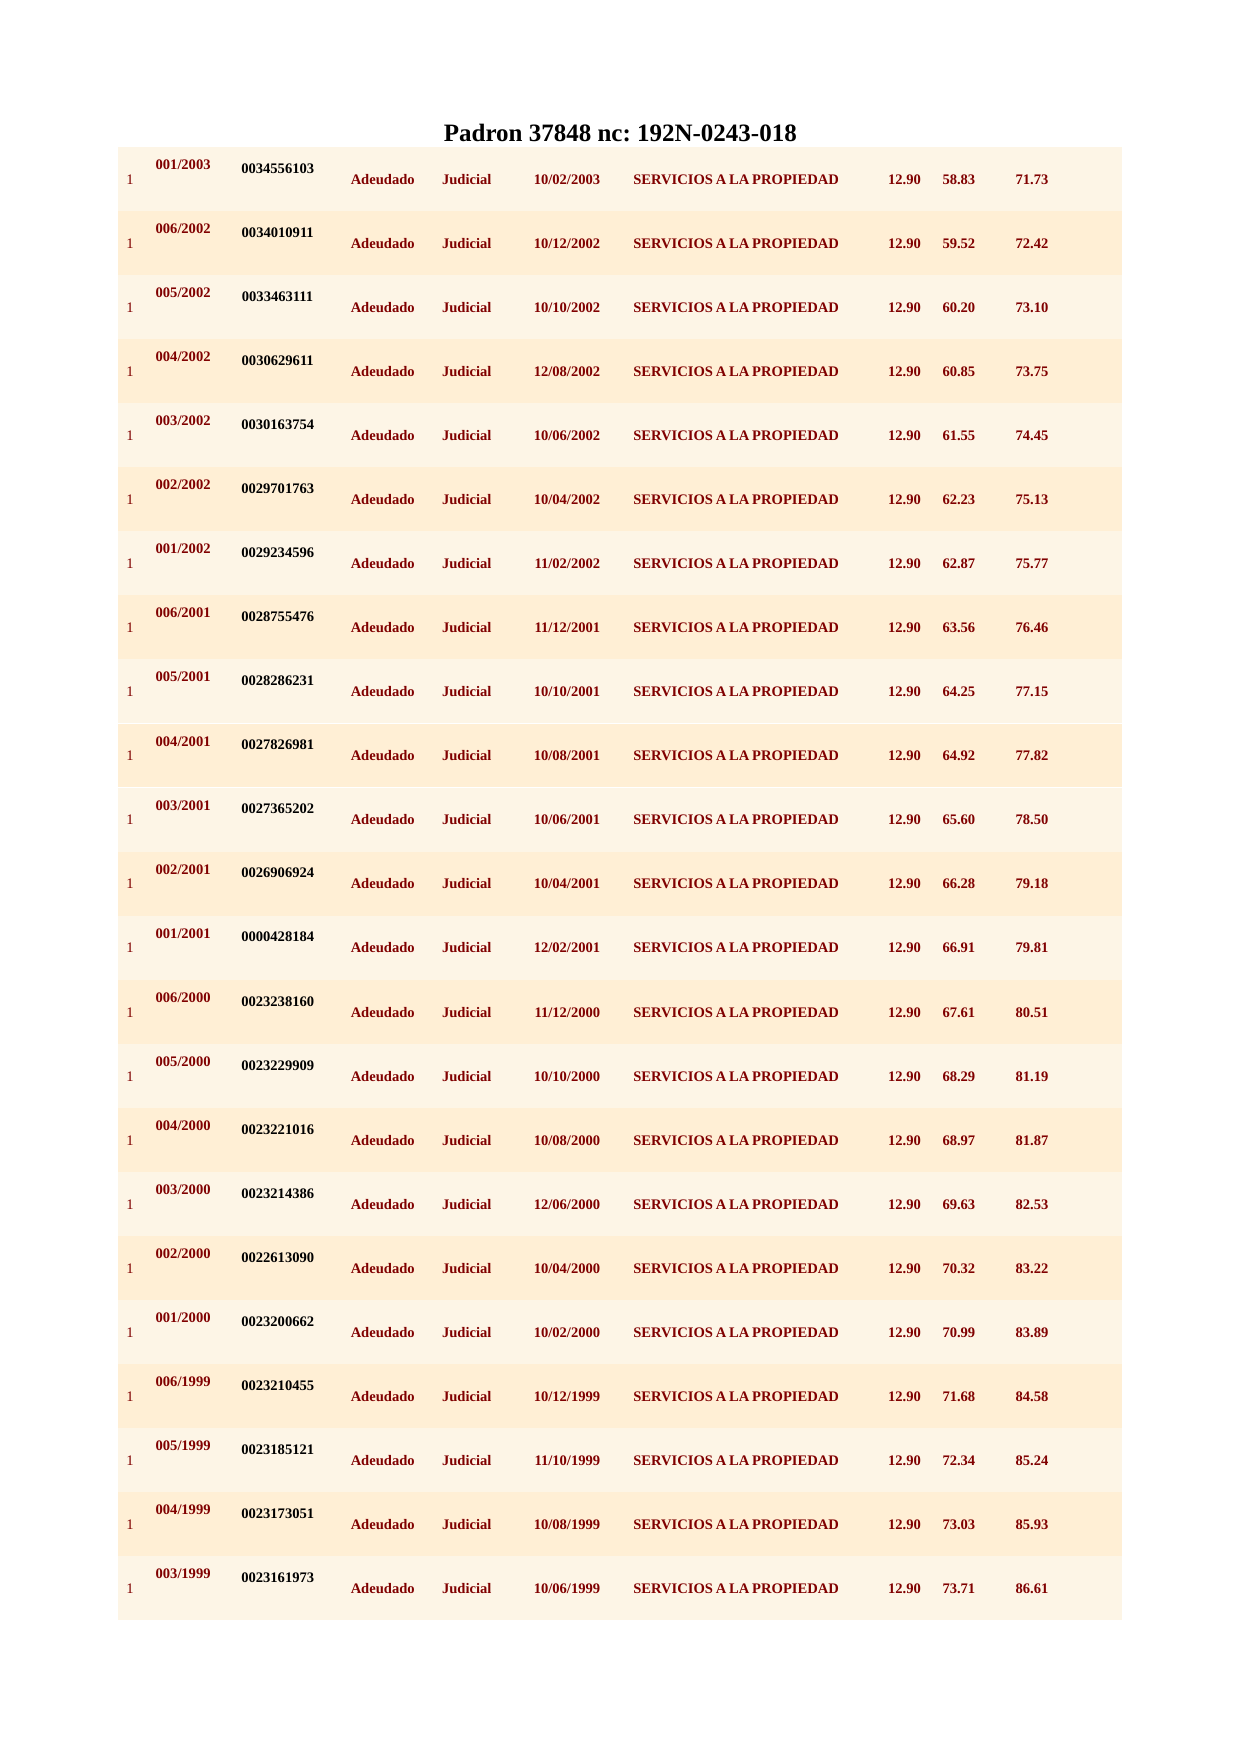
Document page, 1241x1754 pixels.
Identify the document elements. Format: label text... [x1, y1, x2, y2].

table_cell 12.90 [869, 1428, 923, 1492]
table_cell Judicial [429, 980, 504, 1044]
table_cell [978, 788, 997, 852]
table_cell 81.87 [997, 1108, 1051, 1172]
table_cell 70.32 [924, 1236, 978, 1300]
table_cell 005/2001 [141, 659, 225, 723]
table_cell [1065, 1428, 1122, 1492]
table_cell [1051, 916, 1065, 980]
table_cell Judicial [429, 852, 504, 916]
table_cell 0023185121 [225, 1428, 336, 1492]
table_cell 85.24 [997, 1428, 1051, 1492]
table_cell [1065, 1044, 1122, 1108]
table_cell [978, 724, 997, 787]
table_cell [978, 1044, 997, 1108]
table_cell 005/1999 [141, 1428, 225, 1492]
table_cell [1065, 1492, 1122, 1556]
table_cell 81.19 [997, 1044, 1051, 1108]
table_cell 64.25 [924, 659, 978, 723]
table_header 10/02/2003 [504, 147, 603, 211]
table_cell [978, 1556, 997, 1620]
table_cell 1 [118, 1364, 141, 1428]
table_cell Adeudado [336, 1300, 429, 1364]
table_cell Adeudado [336, 275, 429, 339]
table_cell [978, 403, 997, 467]
table_cell Adeudado [336, 788, 429, 852]
table_cell 1 [118, 211, 141, 275]
table_cell [1065, 788, 1122, 852]
table_cell 10/08/2000 [504, 1108, 603, 1172]
table_cell SERVICIOS A LA PROPIEDAD [603, 275, 869, 339]
table_cell 73.75 [997, 339, 1051, 403]
table_cell SERVICIOS A LA PROPIEDAD [603, 211, 869, 275]
table_cell [1065, 916, 1122, 980]
table_cell SERVICIOS A LA PROPIEDAD [603, 339, 869, 403]
table_cell 78.50 [997, 788, 1051, 852]
table_cell [978, 1108, 997, 1172]
table_cell 10/06/2002 [504, 403, 603, 467]
table_header 12.90 [869, 147, 923, 211]
table_cell 72.42 [997, 211, 1051, 275]
table_cell 0030629611 [225, 339, 336, 403]
table_cell 83.89 [997, 1300, 1051, 1364]
table_cell SERVICIOS A LA PROPIEDAD [603, 916, 869, 980]
table_header 58.83 [924, 147, 978, 211]
table_cell 66.91 [924, 916, 978, 980]
table_cell SERVICIOS A LA PROPIEDAD [603, 1044, 869, 1108]
table_cell 12.90 [869, 1044, 923, 1108]
table_cell 68.29 [924, 1044, 978, 1108]
table_cell [978, 659, 997, 723]
table_cell [978, 1300, 997, 1364]
table_cell 1 [118, 1556, 141, 1620]
table_cell 0023238160 [225, 980, 336, 1044]
table_cell [1065, 1172, 1122, 1236]
table_cell [978, 339, 997, 403]
table_cell Judicial [429, 211, 504, 275]
table_cell Judicial [429, 275, 504, 339]
table_cell 004/2002 [141, 339, 225, 403]
table_cell [978, 1364, 997, 1428]
table_cell 006/2000 [141, 980, 225, 1044]
table_cell [1065, 403, 1122, 467]
table_cell 0023200662 [225, 1300, 336, 1364]
text Padron 37848 nc: 192N-0243-018 [118, 118, 1122, 147]
table_cell 005/2002 [141, 275, 225, 339]
table_cell 11/12/2000 [504, 980, 603, 1044]
table_cell [978, 1492, 997, 1556]
table_cell 0023210455 [225, 1364, 336, 1428]
table_cell 1 [118, 403, 141, 467]
table_cell 12/02/2001 [504, 916, 603, 980]
table_header [1065, 147, 1122, 211]
table_cell Adeudado [336, 1428, 429, 1492]
table_cell 0022613090 [225, 1236, 336, 1300]
table_cell 66.28 [924, 852, 978, 916]
table_cell 64.92 [924, 724, 978, 787]
table_cell 0023173051 [225, 1492, 336, 1556]
table_cell [978, 980, 997, 1044]
table_cell Judicial [429, 403, 504, 467]
table_cell 0000428184 [225, 916, 336, 980]
table_cell [1051, 1108, 1065, 1172]
table_cell Adeudado [336, 916, 429, 980]
table_cell SERVICIOS A LA PROPIEDAD [603, 1172, 869, 1236]
table_cell SERVICIOS A LA PROPIEDAD [603, 403, 869, 467]
table_header 1 [118, 147, 141, 211]
table_cell 12.90 [869, 1236, 923, 1300]
table_cell [1051, 595, 1065, 659]
table_cell 65.60 [924, 788, 978, 852]
table_cell Adeudado [336, 1172, 429, 1236]
table_cell Judicial [429, 1044, 504, 1108]
table_cell 12.90 [869, 595, 923, 659]
table_cell [1051, 1428, 1065, 1492]
table_cell Adeudado [336, 724, 429, 787]
table_cell Judicial [429, 1300, 504, 1364]
table_cell SERVICIOS A LA PROPIEDAD [603, 852, 869, 916]
table_cell Adeudado [336, 1044, 429, 1108]
table_cell 11/10/1999 [504, 1428, 603, 1492]
table_cell SERVICIOS A LA PROPIEDAD [603, 1492, 869, 1556]
table_cell [1051, 1556, 1065, 1620]
table_cell Judicial [429, 1236, 504, 1300]
table_cell 60.20 [924, 275, 978, 339]
table_cell 12.90 [869, 916, 923, 980]
table_header 0034556103 [225, 147, 336, 211]
table_header [1051, 147, 1065, 211]
table_header Judicial [429, 147, 504, 211]
table_cell Judicial [429, 339, 504, 403]
table_cell 002/2000 [141, 1236, 225, 1300]
table_cell 004/2001 [141, 724, 225, 787]
table_cell 71.68 [924, 1364, 978, 1428]
table_cell 003/2001 [141, 788, 225, 852]
table_cell 004/1999 [141, 1492, 225, 1556]
table_cell 75.13 [997, 467, 1051, 531]
table_cell 1 [118, 1044, 141, 1108]
table_cell 1 [118, 467, 141, 531]
table_cell 1 [118, 1300, 141, 1364]
table_cell [978, 211, 997, 275]
table_cell Adeudado [336, 1108, 429, 1172]
table_header SERVICIOS A LA PROPIEDAD [603, 147, 869, 211]
table_cell 1 [118, 916, 141, 980]
table_header 71.73 [997, 147, 1051, 211]
table_cell 006/2001 [141, 595, 225, 659]
table_cell SERVICIOS A LA PROPIEDAD [603, 788, 869, 852]
table_cell [1065, 852, 1122, 916]
table_cell 10/08/2001 [504, 724, 603, 787]
table_cell 11/12/2001 [504, 595, 603, 659]
table_cell SERVICIOS A LA PROPIEDAD [603, 1236, 869, 1300]
table_cell 77.15 [997, 659, 1051, 723]
table_cell Judicial [429, 1364, 504, 1428]
table_cell Adeudado [336, 659, 429, 723]
table_cell 80.51 [997, 980, 1051, 1044]
table_cell [1065, 1300, 1122, 1364]
table_cell [1051, 1172, 1065, 1236]
table_cell [1051, 1364, 1065, 1428]
table_cell Adeudado [336, 339, 429, 403]
table_cell [1065, 980, 1122, 1044]
table_cell [1051, 1492, 1065, 1556]
table_cell 60.85 [924, 339, 978, 403]
table_cell 12.90 [869, 1364, 923, 1428]
table_cell [1065, 211, 1122, 275]
table_cell Adeudado [336, 1236, 429, 1300]
table_cell SERVICIOS A LA PROPIEDAD [603, 659, 869, 723]
table_cell 005/2000 [141, 1044, 225, 1108]
table_cell 10/12/2002 [504, 211, 603, 275]
table_cell 0034010911 [225, 211, 336, 275]
table_cell 12.90 [869, 211, 923, 275]
table_cell 12/06/2000 [504, 1172, 603, 1236]
table_cell 1 [118, 339, 141, 403]
table_cell 69.63 [924, 1172, 978, 1236]
table_cell 10/04/2001 [504, 852, 603, 916]
table_cell 0023221016 [225, 1108, 336, 1172]
table_cell 73.03 [924, 1492, 978, 1556]
table_cell [1051, 1300, 1065, 1364]
table_cell [978, 531, 997, 595]
table_cell 12.90 [869, 1300, 923, 1364]
table_cell 1 [118, 980, 141, 1044]
table_cell 1 [118, 1428, 141, 1492]
table_cell 77.82 [997, 724, 1051, 787]
table_cell [1065, 1108, 1122, 1172]
table_cell SERVICIOS A LA PROPIEDAD [603, 467, 869, 531]
table_cell 73.10 [997, 275, 1051, 339]
table_cell [1051, 659, 1065, 723]
table_header 001/2003 [141, 147, 225, 211]
table_cell 72.34 [924, 1428, 978, 1492]
table_cell 62.87 [924, 531, 978, 595]
table_cell 1 [118, 852, 141, 916]
table_cell 12.90 [869, 531, 923, 595]
table_cell 12.90 [869, 467, 923, 531]
table_cell 0029234596 [225, 531, 336, 595]
table_cell Judicial [429, 467, 504, 531]
table_cell 11/02/2002 [504, 531, 603, 595]
table_cell 75.77 [997, 531, 1051, 595]
table_cell 1 [118, 1172, 141, 1236]
table_cell 10/04/2002 [504, 467, 603, 531]
table_cell [978, 1236, 997, 1300]
table_cell 12.90 [869, 1108, 923, 1172]
table_cell 0027826981 [225, 724, 336, 787]
table_cell 83.22 [997, 1236, 1051, 1300]
table_cell 1 [118, 1236, 141, 1300]
table_cell 74.45 [997, 403, 1051, 467]
table_cell 79.18 [997, 852, 1051, 916]
table_cell Judicial [429, 1428, 504, 1492]
table_cell 10/10/2000 [504, 1044, 603, 1108]
table_cell 12.90 [869, 659, 923, 723]
table_cell [1051, 275, 1065, 339]
table_cell 1 [118, 275, 141, 339]
table_cell [1051, 1236, 1065, 1300]
table_cell 10/04/2000 [504, 1236, 603, 1300]
table_cell 1 [118, 531, 141, 595]
table_cell Judicial [429, 595, 504, 659]
table_cell 73.71 [924, 1556, 978, 1620]
table_cell SERVICIOS A LA PROPIEDAD [603, 531, 869, 595]
table_cell [1051, 980, 1065, 1044]
table_cell [1065, 1556, 1122, 1620]
table_cell 1 [118, 595, 141, 659]
table_cell 0030163754 [225, 403, 336, 467]
table_cell Adeudado [336, 403, 429, 467]
table_cell 68.97 [924, 1108, 978, 1172]
table_cell [1051, 403, 1065, 467]
table_cell [1051, 724, 1065, 787]
table_cell 62.23 [924, 467, 978, 531]
table_cell 001/2000 [141, 1300, 225, 1364]
table_cell [1051, 467, 1065, 531]
table_cell [978, 275, 997, 339]
table_cell 79.81 [997, 916, 1051, 980]
table_cell 1 [118, 788, 141, 852]
table_cell 70.99 [924, 1300, 978, 1364]
table_cell [1065, 659, 1122, 723]
table_cell [1065, 595, 1122, 659]
table_cell 12.90 [869, 1556, 923, 1620]
table_cell 0023214386 [225, 1172, 336, 1236]
table_cell 12/08/2002 [504, 339, 603, 403]
table_cell 12.90 [869, 788, 923, 852]
table_cell 0029701763 [225, 467, 336, 531]
table_cell SERVICIOS A LA PROPIEDAD [603, 1364, 869, 1428]
table_cell Adeudado [336, 852, 429, 916]
table_cell 1 [118, 1108, 141, 1172]
table_cell 0026906924 [225, 852, 336, 916]
table_cell [1065, 275, 1122, 339]
table_cell 10/02/2000 [504, 1300, 603, 1364]
table_cell Adeudado [336, 980, 429, 1044]
table_cell [978, 1428, 997, 1492]
table_cell [978, 467, 997, 531]
table_cell SERVICIOS A LA PROPIEDAD [603, 1300, 869, 1364]
table_header [978, 147, 997, 211]
table_cell 12.90 [869, 1172, 923, 1236]
table_cell [978, 595, 997, 659]
table_cell [978, 1172, 997, 1236]
table_cell 006/2002 [141, 211, 225, 275]
table_cell Adeudado [336, 467, 429, 531]
table_cell 86.61 [997, 1556, 1051, 1620]
table_cell 0023161973 [225, 1556, 336, 1620]
table_cell 1 [118, 1492, 141, 1556]
table_cell [1065, 467, 1122, 531]
table_cell [1065, 724, 1122, 787]
table_cell Adeudado [336, 211, 429, 275]
table_cell 76.46 [997, 595, 1051, 659]
table_cell 0027365202 [225, 788, 336, 852]
table_cell 0033463111 [225, 275, 336, 339]
table_cell [1051, 339, 1065, 403]
table_cell SERVICIOS A LA PROPIEDAD [603, 980, 869, 1044]
table_cell [1065, 339, 1122, 403]
table_cell 003/2000 [141, 1172, 225, 1236]
table_cell [1051, 852, 1065, 916]
table_cell 12.90 [869, 403, 923, 467]
table_cell 67.61 [924, 980, 978, 1044]
table_cell 59.52 [924, 211, 978, 275]
table_cell Judicial [429, 1172, 504, 1236]
table_cell 12.90 [869, 275, 923, 339]
table_cell 85.93 [997, 1492, 1051, 1556]
table_cell Judicial [429, 1492, 504, 1556]
table_cell 61.55 [924, 403, 978, 467]
table_cell [1065, 1364, 1122, 1428]
table_cell 10/12/1999 [504, 1364, 603, 1428]
table_cell 12.90 [869, 339, 923, 403]
table_cell Adeudado [336, 1492, 429, 1556]
table_cell Judicial [429, 788, 504, 852]
table_cell 006/1999 [141, 1364, 225, 1428]
table_cell 10/06/1999 [504, 1556, 603, 1620]
table_cell 12.90 [869, 1492, 923, 1556]
table_cell [1051, 531, 1065, 595]
table_cell 0028286231 [225, 659, 336, 723]
table_cell 004/2000 [141, 1108, 225, 1172]
table_cell Adeudado [336, 531, 429, 595]
table_cell 1 [118, 659, 141, 723]
table_cell [1051, 211, 1065, 275]
table_cell Judicial [429, 1556, 504, 1620]
table_cell Judicial [429, 531, 504, 595]
table_cell 12.90 [869, 724, 923, 787]
table_cell [978, 916, 997, 980]
table_cell 10/08/1999 [504, 1492, 603, 1556]
table_cell SERVICIOS A LA PROPIEDAD [603, 1108, 869, 1172]
table_cell 003/2002 [141, 403, 225, 467]
table_cell [1065, 531, 1122, 595]
table_cell 001/2001 [141, 916, 225, 980]
table_cell 002/2001 [141, 852, 225, 916]
table_cell [1065, 1236, 1122, 1300]
table_cell SERVICIOS A LA PROPIEDAD [603, 595, 869, 659]
table_header Adeudado [336, 147, 429, 211]
table_cell 0023229909 [225, 1044, 336, 1108]
table_cell 1 [118, 724, 141, 787]
table_cell [978, 852, 997, 916]
table_cell Judicial [429, 916, 504, 980]
table_cell 0028755476 [225, 595, 336, 659]
table_cell 12.90 [869, 980, 923, 1044]
table_cell SERVICIOS A LA PROPIEDAD [603, 1556, 869, 1620]
table_cell 10/06/2001 [504, 788, 603, 852]
table_cell 84.58 [997, 1364, 1051, 1428]
table_cell Judicial [429, 1108, 504, 1172]
table_cell Adeudado [336, 595, 429, 659]
table_cell 63.56 [924, 595, 978, 659]
table_cell 10/10/2001 [504, 659, 603, 723]
table_cell [1051, 1044, 1065, 1108]
table_cell 002/2002 [141, 467, 225, 531]
table_cell Judicial [429, 659, 504, 723]
table_cell 82.53 [997, 1172, 1051, 1236]
table_cell 003/1999 [141, 1556, 225, 1620]
table_cell Judicial [429, 724, 504, 787]
table_cell 12.90 [869, 852, 923, 916]
table_cell 10/10/2002 [504, 275, 603, 339]
table_cell [1051, 788, 1065, 852]
table_cell 001/2002 [141, 531, 225, 595]
table_cell SERVICIOS A LA PROPIEDAD [603, 1428, 869, 1492]
table_cell SERVICIOS A LA PROPIEDAD [603, 724, 869, 787]
table_cell Adeudado [336, 1364, 429, 1428]
table_cell Adeudado [336, 1556, 429, 1620]
